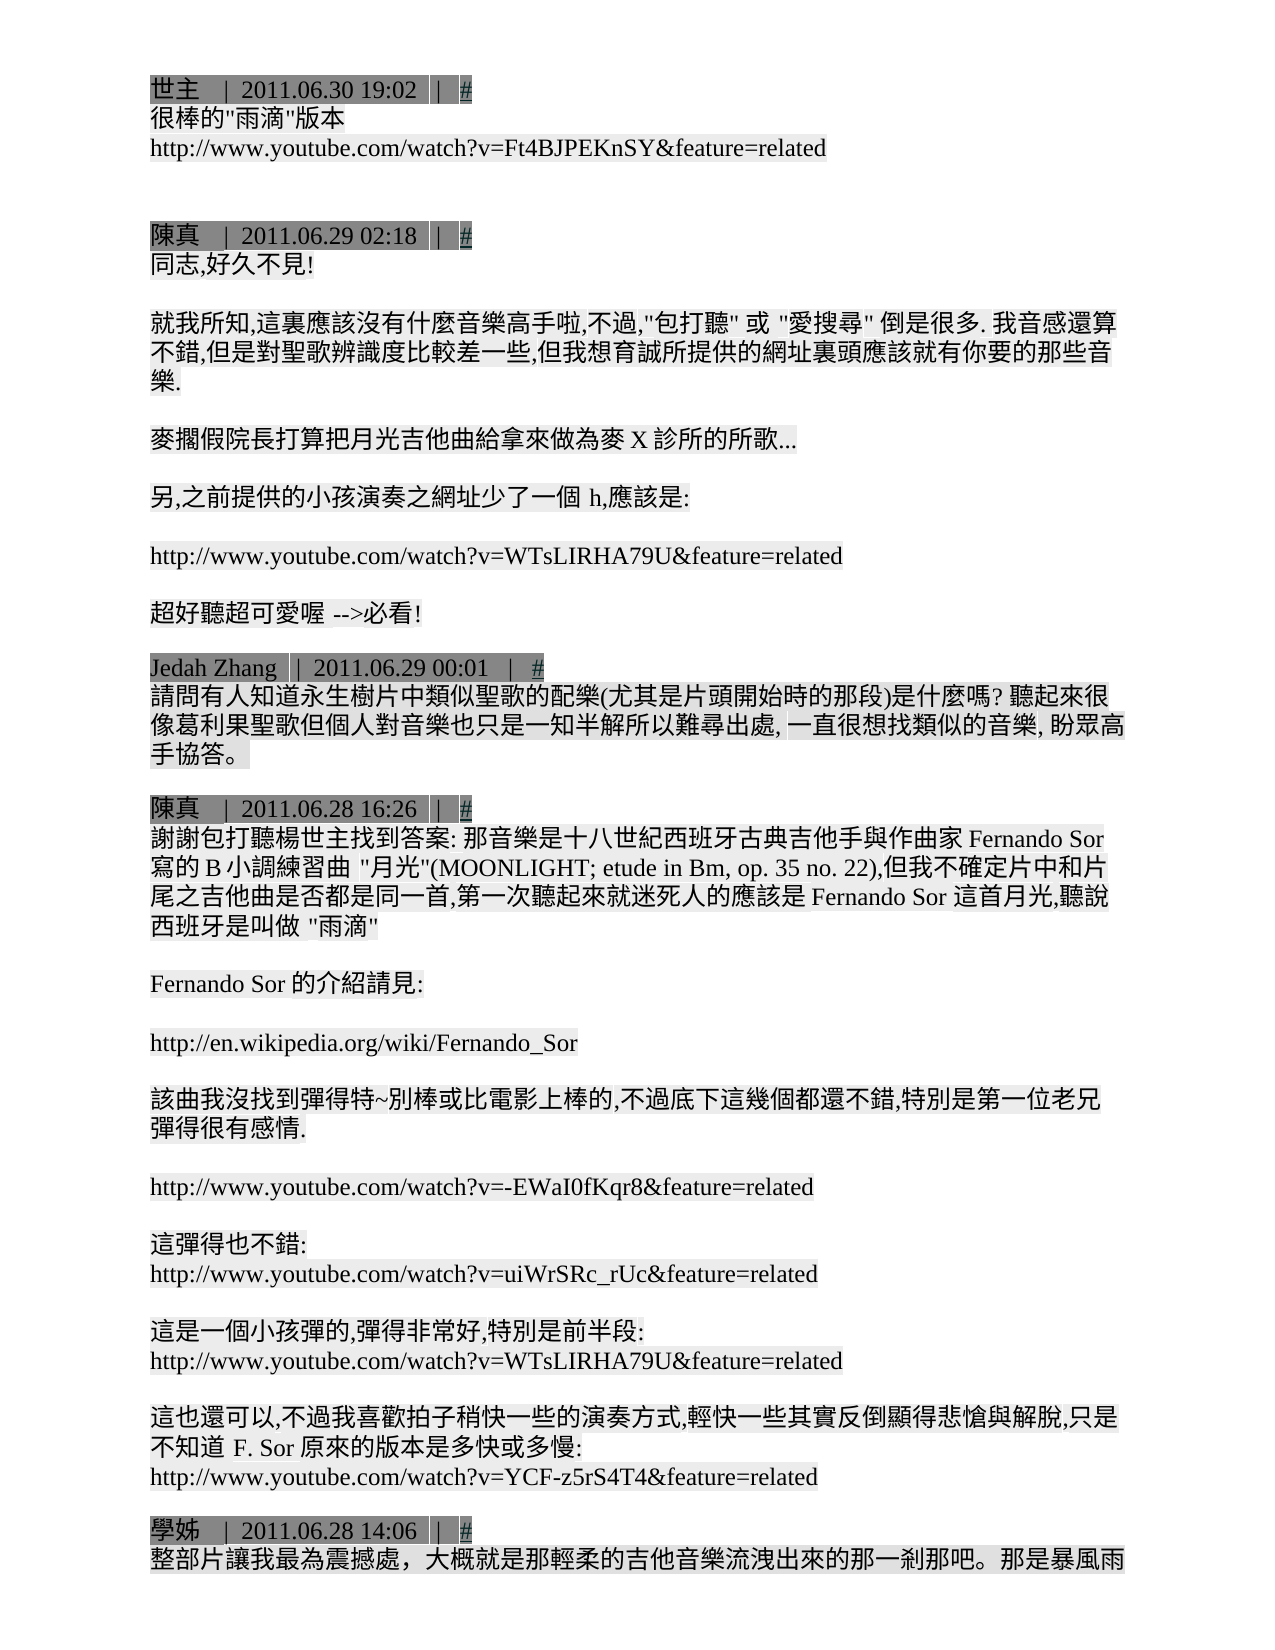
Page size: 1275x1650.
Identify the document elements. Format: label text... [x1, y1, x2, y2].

text Jedah Zhang | 2011.06.29 00:01 | # [150, 653, 1125, 682]
text 謝謝包打聽楊世主找到答案: 那音樂是十八世紀西班牙古典吉他手與作曲家Fernando Sor寫的B小調練習曲 "月光"(MOONLIGHT; etude in Bm, op. 35 no. 22),但我不確定片中和片尾之吉他曲是否都是同一首,第一次聽起來就迷死人的應該是Fernando Sor 這首月光,聽說西班牙是叫做 "雨滴" Fernando Sor 的介紹請見: http://en.wikipedia.org/wiki/Fernando_Sor 該曲我沒找到彈得特~別棒或比電影上棒的,不過底下這幾個都還不錯,特別是第一位老兄彈得很有感情. http://www.youtube.com/watch?v=-EWaI0fKqr8&feature=related 這彈得也不錯: http://www.youtube.com/watch?v=uiWrSRc_rUc&feature=related 這是一個小孩彈的,彈得非常好,特別是前半段: http://www.youtube.com/watch?v=WTsLIRHA79U&feature=related 這也還可以,不過我喜歡拍子稍快一些的演奏方式,輕快一些其實反倒顯得悲愴與解脫,只是不知道 F. Sor 原來的版本是多快或多慢: http://www.youtube.com/watch?v=YCF-z5rS4T4&feature=related [150, 824, 1125, 1491]
text 很棒的"雨滴"版本 http://www.youtube.com/watch?v=Ft4BJPEKnSY&feature=related [150, 104, 1125, 162]
text 世主 | 2011.06.30 19:02 | # [150, 75, 1125, 104]
text 陳真 | 2011.06.28 16:26 | # [150, 794, 1125, 824]
text 陳真 | 2011.06.29 02:18 | # [150, 221, 1125, 251]
text 整部片讓我最為震撼處，大概就是那輕柔的吉他音樂流洩出來的那一剎那吧。那是暴風雨 [150, 1545, 1125, 1574]
text 請問有人知道永生樹片中類似聖歌的配樂(尤其是片頭開始時的那段)是什麼嗎? 聽起來很像葛利果聖歌但個人對音樂也只是一知半解所以難尋出處, 一直很想找類似的音樂, 盼眾高手協答。 [150, 682, 1125, 769]
text 同志,好久不見! 就我所知,這裏應該沒有什麼音樂高手啦,不過,"包打聽" 或 "愛搜尋" 倒是很多. 我音感還算不錯,但是對聖歌辨識度比較差一些,但我想育誠所提供的網址裏頭應該就有你要的那些音樂. 麥擱假院長打算把月光吉他曲給拿來做為麥X診所的所歌... 另,之前提供的小孩演奏之網址少了一個 h,應該是: http://www.youtube.com/watch?v=WTsLIRHA79U&feature=related 超好聽超可愛喔 -->必看! [150, 251, 1125, 628]
text 學姊 | 2011.06.28 14:06 | # [150, 1516, 1125, 1545]
